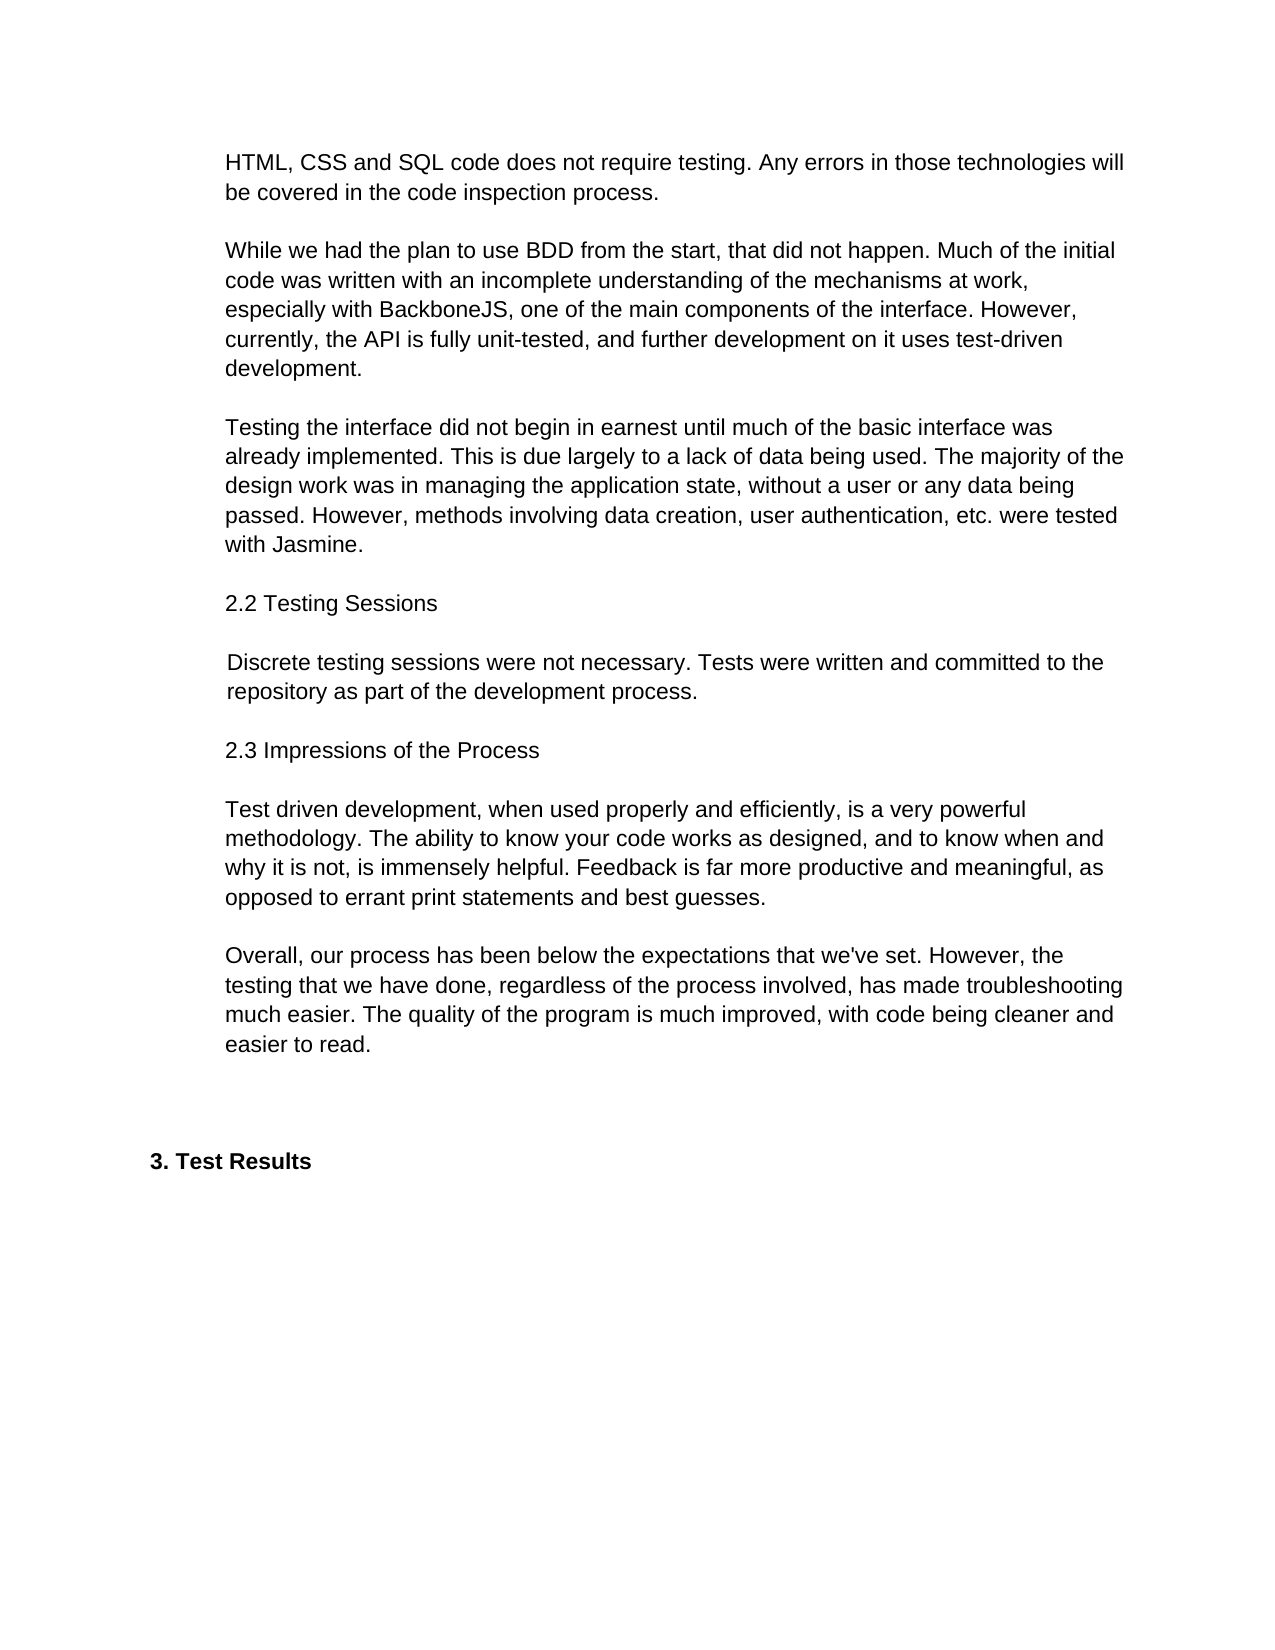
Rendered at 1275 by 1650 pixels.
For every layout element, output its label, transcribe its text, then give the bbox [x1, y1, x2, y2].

text While we had the plan to use BDD from the start, that did not happen. Much of the initial code was written with an incomplete understanding of the mechanisms at work, especially with BackboneJS, one of the main components of the interface. However, currently, the API is fully unit-tested, and further development on it uses test-driven development. [225, 238, 1125, 381]
text Testing the interface did not begin in earnest until much of the basic interface was already implemented. This is due largely to a lack of data being used. The majority of the design work was in managing the application state, without a user or any data being passed. However, methods involving data creation, user authentication, etc. were tested with Jasmine. [225, 414, 1125, 557]
text 2.3 Impressions of the Process [225, 737, 1125, 763]
text HTML, CSS and SQL code does not require testing. Any errors in those technologies will be covered in the code inspection process. [225, 150, 1125, 205]
text Test driven development, when used properly and efficiently, is a very powerful methodology. The ability to know your code works as designed, and to know when and why it is not, is immensely helpful. Feedback is far more productive and meaningful, as opposed to errant print statements and best guesses. [225, 796, 1125, 910]
text 3. Test Results [150, 1149, 1125, 1174]
text Discrete testing sessions were not necessary. Tests were written and committed to the repository as part of the development process. [227, 649, 1125, 704]
text Overall, our process has been below the expectations that we've set. However, the testing that we have done, regardless of the process involved, has made troubleshooting much easier. The quality of the program is much improved, with code being cleaner and easier to read. [225, 943, 1125, 1057]
text 2.2 Testing Sessions [225, 591, 1125, 616]
